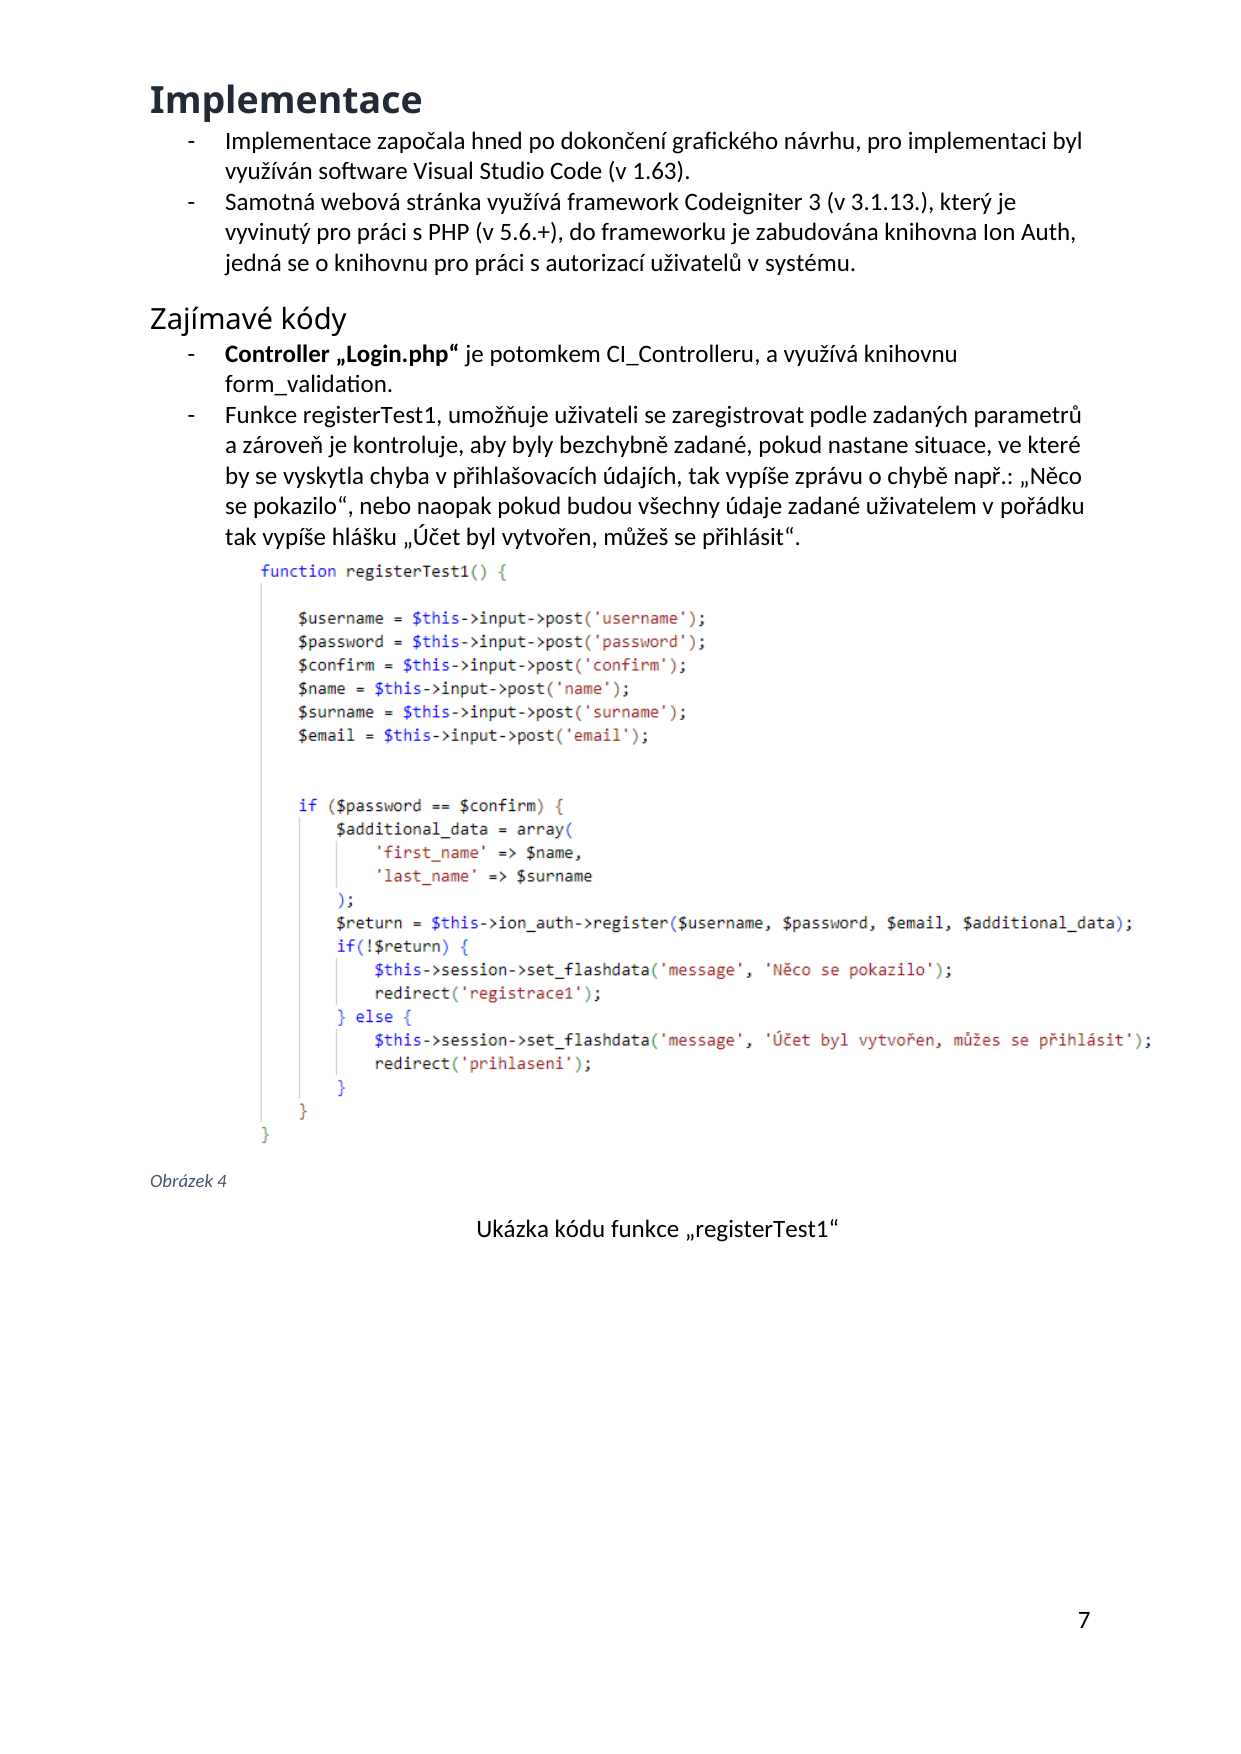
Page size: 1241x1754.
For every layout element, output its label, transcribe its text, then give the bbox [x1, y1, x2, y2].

text Obrázek 4 [150, 1169, 1090, 1192]
subtitle Zajímavé kódy [150, 298, 1090, 338]
list Funkce registerTest1, umožňuje uživateli se zaregistrovat podle zadaných parametrů a zároveň je kontroluje, aby byly bezchybně zadané, pokud nastane situace, ve které by se vyskytla chyba v přihlašovacích údajích, tak vypíše zprávu o chybě např.: „Něco se pokazilo“, nebo naopak pokud budou všechny údaje zadané uživatelem v pořádku tak vypíše hlášku „Účet byl vytvořen, můžeš se přihlásit“. [187, 399, 1090, 552]
list Samotná webová stránka využívá framework Codeigniter 3 (v 3.1.13.), který je vyvinutý pro práci s PHP (v 5.6.+), do frameworku je zabudována knihovna Ion Auth, jedná se o knihovnu pro práci s autorizací uživatelů v systému. [187, 186, 1090, 277]
list Implementace započala hned po dokončení grafického návrhu, pro implementaci byl využíván software Visual Studio Code (v 1.63). [187, 125, 1090, 186]
list Controller „Login.php“ je potomkem CI_Controlleru, a využívá knihovnu form_validation. [187, 338, 1090, 399]
text Ukázka kódu funkce „registerTest1“ [225, 1213, 1090, 1244]
subtitle Implementace [150, 74, 1090, 125]
